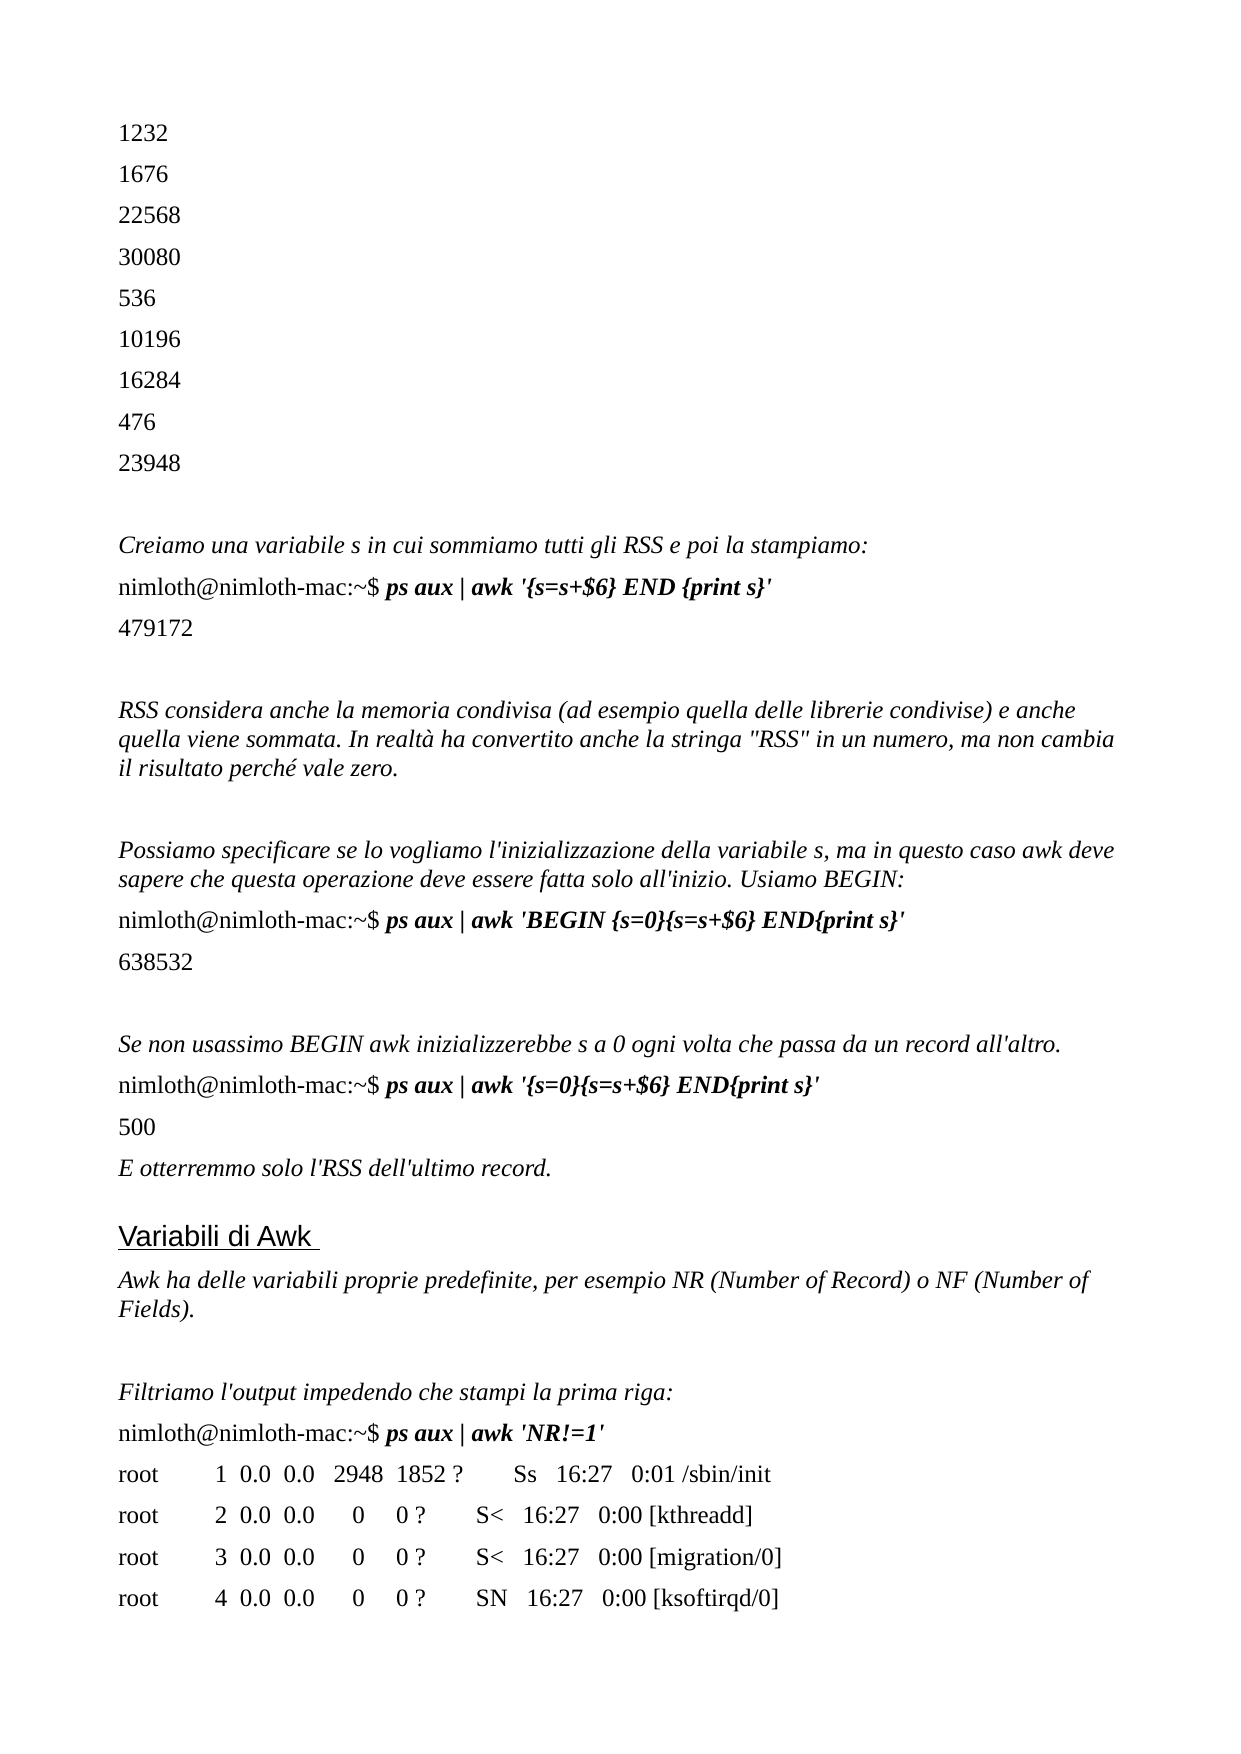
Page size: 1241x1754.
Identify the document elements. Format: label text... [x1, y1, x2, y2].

text root 1 0.0 0.0 2948 1852 ? Ss 16:27 0:01 /sbin/init [118, 1459, 1122, 1488]
text nimloth@nimloth-mac:~$ ps aux | awk 'BEGIN {s=0}{s=s+$6} END{print s}' [118, 906, 1122, 934]
text Se non usassimo BEGIN awk inizializzerebbe s a 0 ogni volta che passa da un record all'altro. [118, 1029, 1122, 1058]
text 1232 [118, 118, 1122, 147]
text 536 [118, 283, 1122, 312]
text root 2 0.0 0.0 0 0 ? S< 16:27 0:00 [kthreadd] [118, 1500, 1122, 1529]
text 1676 [118, 159, 1122, 188]
subtitle Variabili di Awk [118, 1219, 1122, 1253]
text 23948 [118, 448, 1122, 477]
text 638532 [118, 947, 1122, 976]
text Creiamo una variabile s in cui sommiamo tutti gli RSS e poi la stampiamo: [118, 531, 1122, 559]
text 22568 [118, 201, 1122, 229]
text root 3 0.0 0.0 0 0 ? S< 16:27 0:00 [migration/0] [118, 1542, 1122, 1570]
text 479172 [118, 613, 1122, 642]
text 500 [118, 1112, 1122, 1141]
text RSS considera anche la memoria condivisa (ad esempio quella delle librerie condivise) e anche quella viene sommata. In realtà ha convertito anche la stringa "RSS" in un numero, ma non cambia il risultato perché vale zero. [118, 696, 1122, 782]
text root 4 0.0 0.0 0 0 ? SN 16:27 0:00 [ksoftirqd/0] [118, 1583, 1122, 1612]
text Awk ha delle variabili proprie predefinite, per esempio NR (Number of Record) o NF (Number of Fields). [118, 1265, 1122, 1323]
text 16284 [118, 366, 1122, 394]
text nimloth@nimloth-mac:~$ ps aux | awk 'NR!=1' [118, 1418, 1122, 1447]
text Possiamo specificare se lo vogliamo l'inizializzazione della variabile s, ma in questo caso awk deve sapere che questa operazione deve essere fatta solo all'inizio. Usiamo BEGIN: [118, 836, 1122, 893]
text nimloth@nimloth-mac:~$ ps aux | awk '{s=0}{s=s+$6} END{print s}' [118, 1071, 1122, 1099]
text E otterremmo solo l'RSS dell'ultimo record. [118, 1153, 1122, 1182]
text 10196 [118, 324, 1122, 353]
text Filtriamo l'output impedendo che stampi la prima riga: [118, 1377, 1122, 1405]
text nimloth@nimloth-mac:~$ ps aux | awk '{s=s+$6} END {print s}' [118, 572, 1122, 601]
text 30080 [118, 242, 1122, 271]
text 476 [118, 407, 1122, 436]
